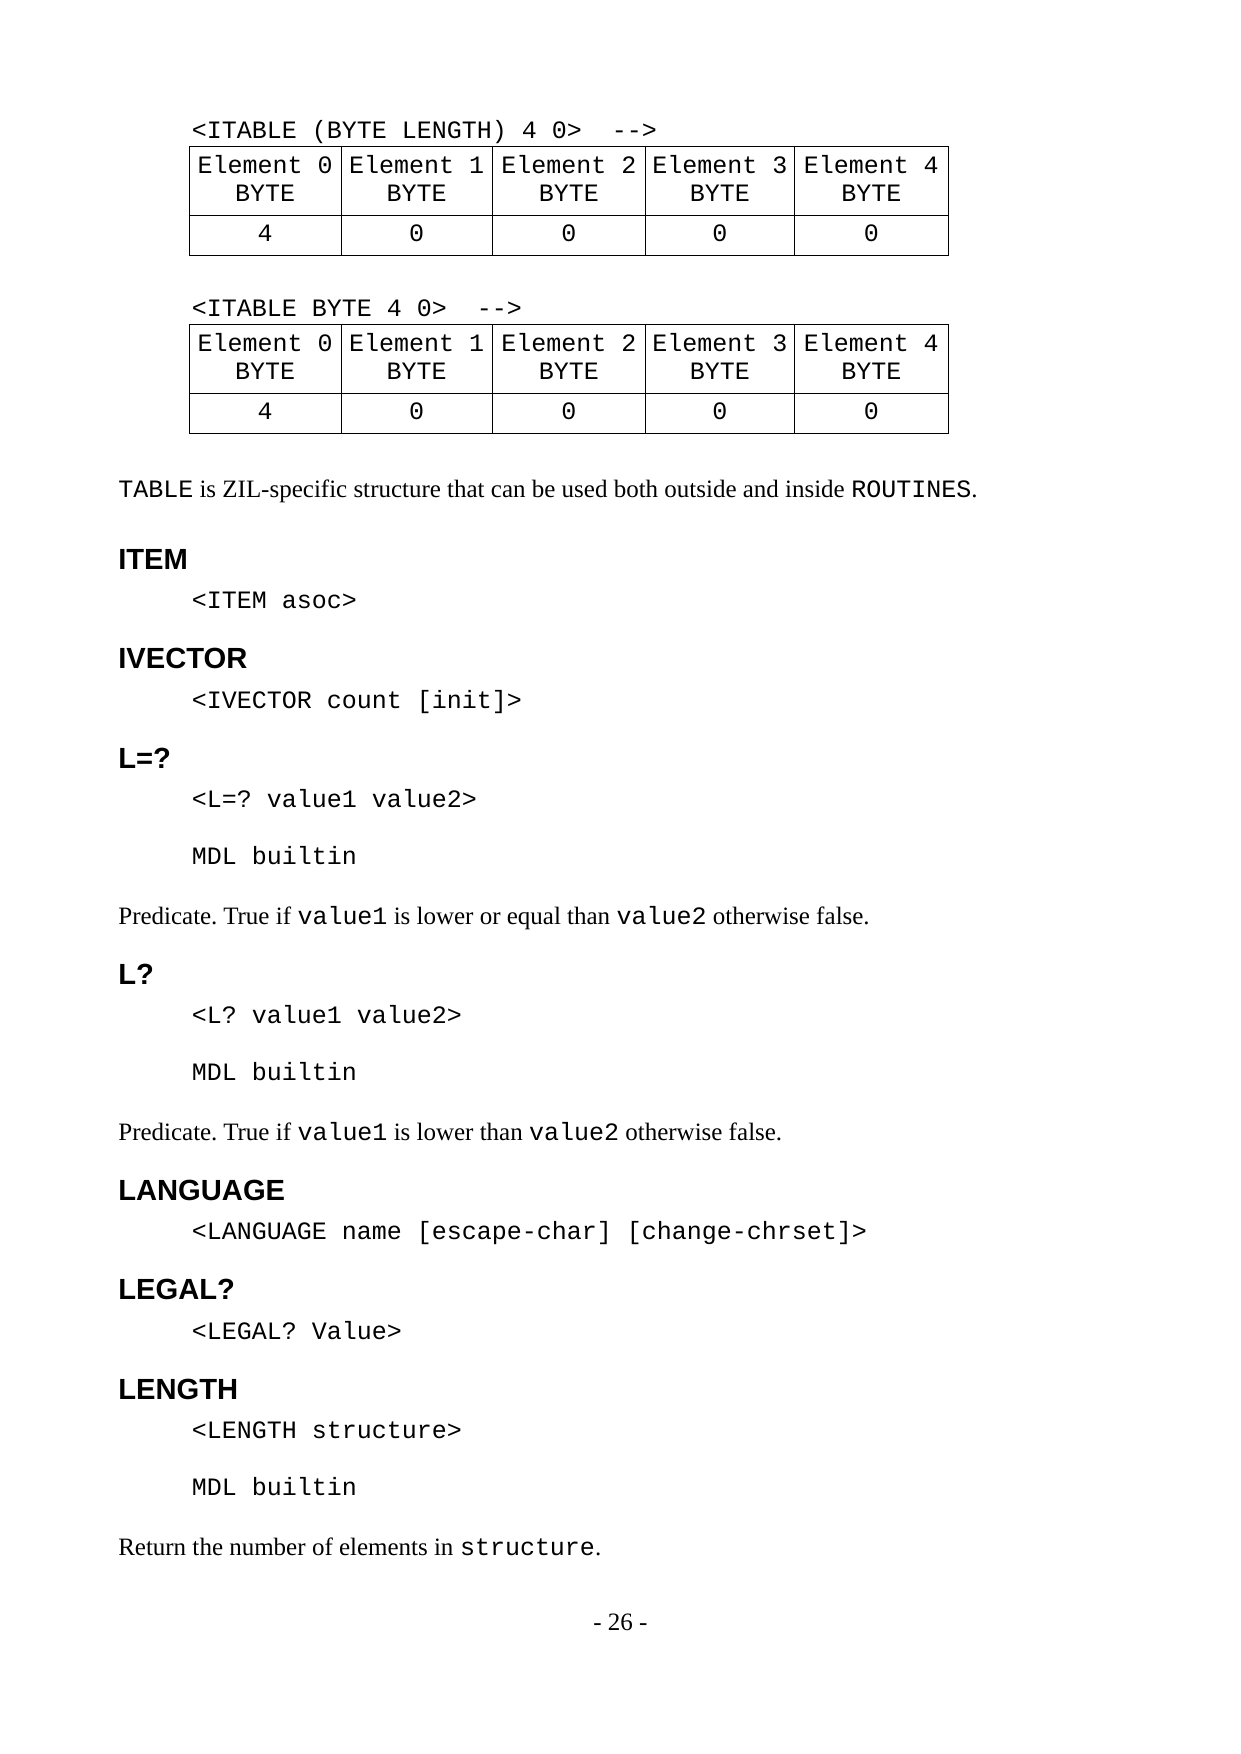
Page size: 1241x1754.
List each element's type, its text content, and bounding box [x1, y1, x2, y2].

table_cell 0 [795, 216, 948, 254]
text Predicate. True if value1 is lower or equal than value2 otherwise false. [118, 901, 1122, 932]
table_cell 0 [493, 394, 645, 432]
table_header Element 1 BYTE [342, 147, 492, 215]
table_cell 0 [646, 216, 794, 254]
table_header Element 4 BYTE [795, 147, 948, 215]
subtitle L=? [118, 741, 1122, 774]
subtitle IVECTOR [118, 641, 1122, 675]
text MDL builtin [192, 844, 1122, 872]
text <ITEM asoc> [192, 588, 1122, 616]
text <IVECTOR count [init]> [192, 687, 1122, 716]
table_header Element 2 BYTE [493, 147, 645, 215]
table_cell 0 [795, 394, 948, 432]
table_header Element 2 BYTE [493, 325, 645, 392]
text TABLE is ZIL-specific structure that can be used both outside and inside ROUTINES. [118, 474, 1122, 504]
table_cell 0 [342, 216, 492, 254]
text <ITABLE BYTE 4 0> --> [118, 296, 1122, 324]
subtitle LANGUAGE [118, 1173, 1122, 1206]
text <L=? value1 value2> [192, 787, 1122, 815]
table_header Element 0 BYTE [190, 147, 341, 215]
table_cell 0 [342, 394, 492, 432]
text <LANGUAGE name [escape-char] [change-chrset]> [192, 1219, 1122, 1247]
subtitle LEGAL? [118, 1272, 1122, 1306]
table_cell 0 [493, 216, 645, 254]
text <L? value1 value2> [192, 1003, 1122, 1031]
table_header Element 3 BYTE [646, 147, 794, 215]
subtitle L? [118, 957, 1122, 990]
table_header Element 3 BYTE [646, 325, 794, 392]
text <ITABLE (BYTE LENGTH) 4 0> --> [118, 118, 1122, 146]
subtitle ITEM [118, 542, 1122, 576]
text Predicate. True if value1 is lower than value2 otherwise false. [118, 1117, 1122, 1148]
table_header Element 4 BYTE [795, 325, 948, 392]
text MDL builtin [192, 1060, 1122, 1088]
table_cell 0 [646, 394, 794, 432]
table_cell 4 [190, 394, 341, 432]
table_header Element 0 BYTE [190, 325, 341, 392]
subtitle LENGTH [118, 1372, 1122, 1405]
table_header Element 1 BYTE [342, 325, 492, 392]
table_cell 4 [190, 216, 341, 254]
text <LENGTH structure> [192, 1418, 1122, 1446]
text MDL builtin [192, 1475, 1122, 1503]
text <LEGAL? Value> [192, 1318, 1122, 1347]
text Return the number of elements in structure. [118, 1532, 1122, 1563]
